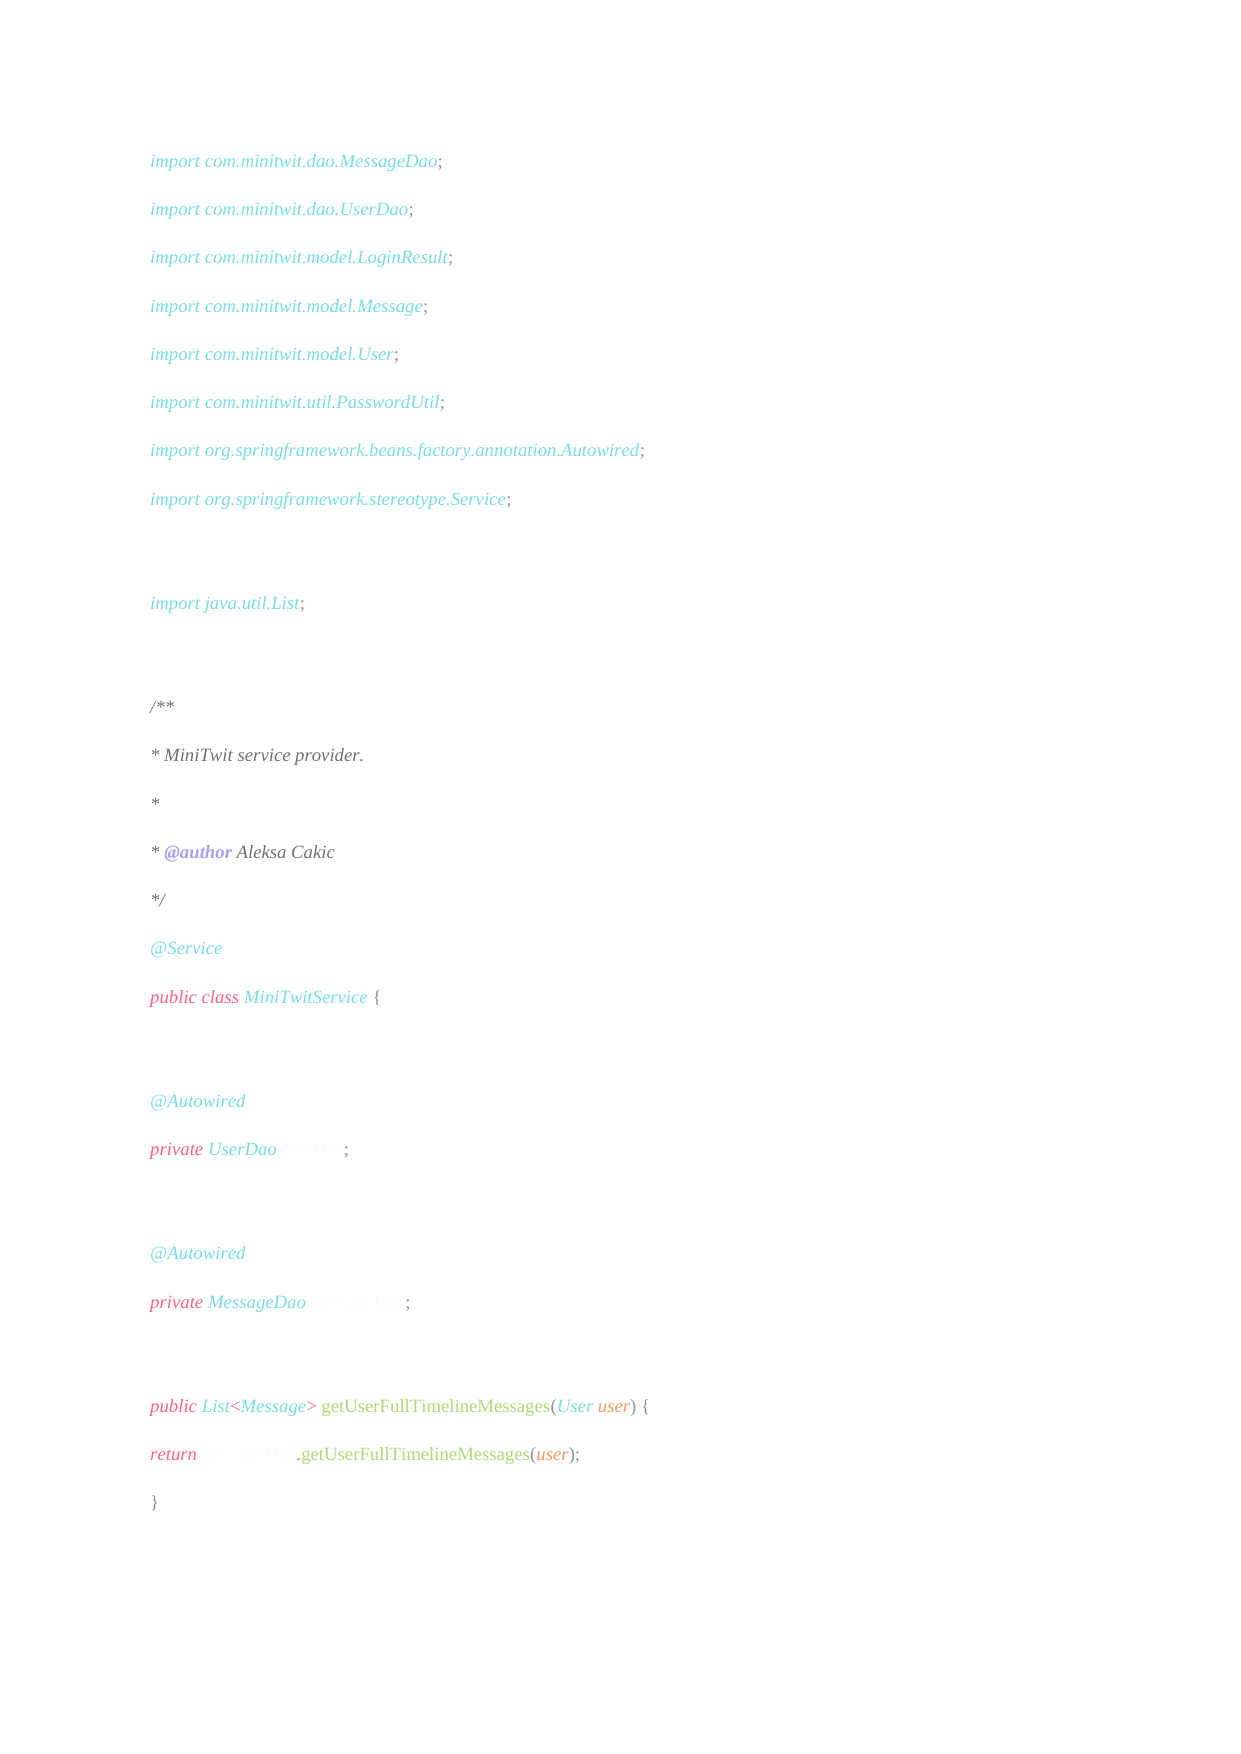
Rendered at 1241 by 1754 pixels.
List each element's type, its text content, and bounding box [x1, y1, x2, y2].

text return messageDao.getUserFullTimelineMessages(user); [150, 1443, 1090, 1464]
text * MiniTwit service provider. [150, 744, 1090, 766]
text * [150, 793, 1090, 814]
text public List<Message> getUserFullTimelineMessages(User user) { [150, 1395, 1090, 1416]
text public class MiniTwitService { [150, 986, 1090, 1007]
text import com.minitwit.model.Message; [150, 295, 1090, 316]
text @Autowired [150, 1242, 1090, 1264]
text import org.springframework.beans.factory.annotation.Autowired; [150, 439, 1090, 461]
text * @author Aleksa Cakic [150, 841, 1090, 862]
text import com.minitwit.model.User; [150, 343, 1090, 364]
text @Service [150, 937, 1090, 959]
text import com.minitwit.dao.UserDao; [150, 198, 1090, 220]
text } [150, 1491, 1090, 1513]
text /** [150, 696, 1090, 718]
text import com.minitwit.util.PasswordUtil; [150, 391, 1090, 413]
text import org.springframework.stereotype.Service; [150, 488, 1090, 509]
text */ [150, 889, 1090, 911]
text import com.minitwit.dao.MessageDao; [150, 150, 1090, 172]
text private MessageDao messageDao; [150, 1291, 1090, 1312]
text import com.minitwit.model.LoginResult; [150, 246, 1090, 268]
text @Autowired [150, 1090, 1090, 1111]
text private UserDao userDao; [150, 1138, 1090, 1159]
text import java.util.List; [150, 592, 1090, 613]
